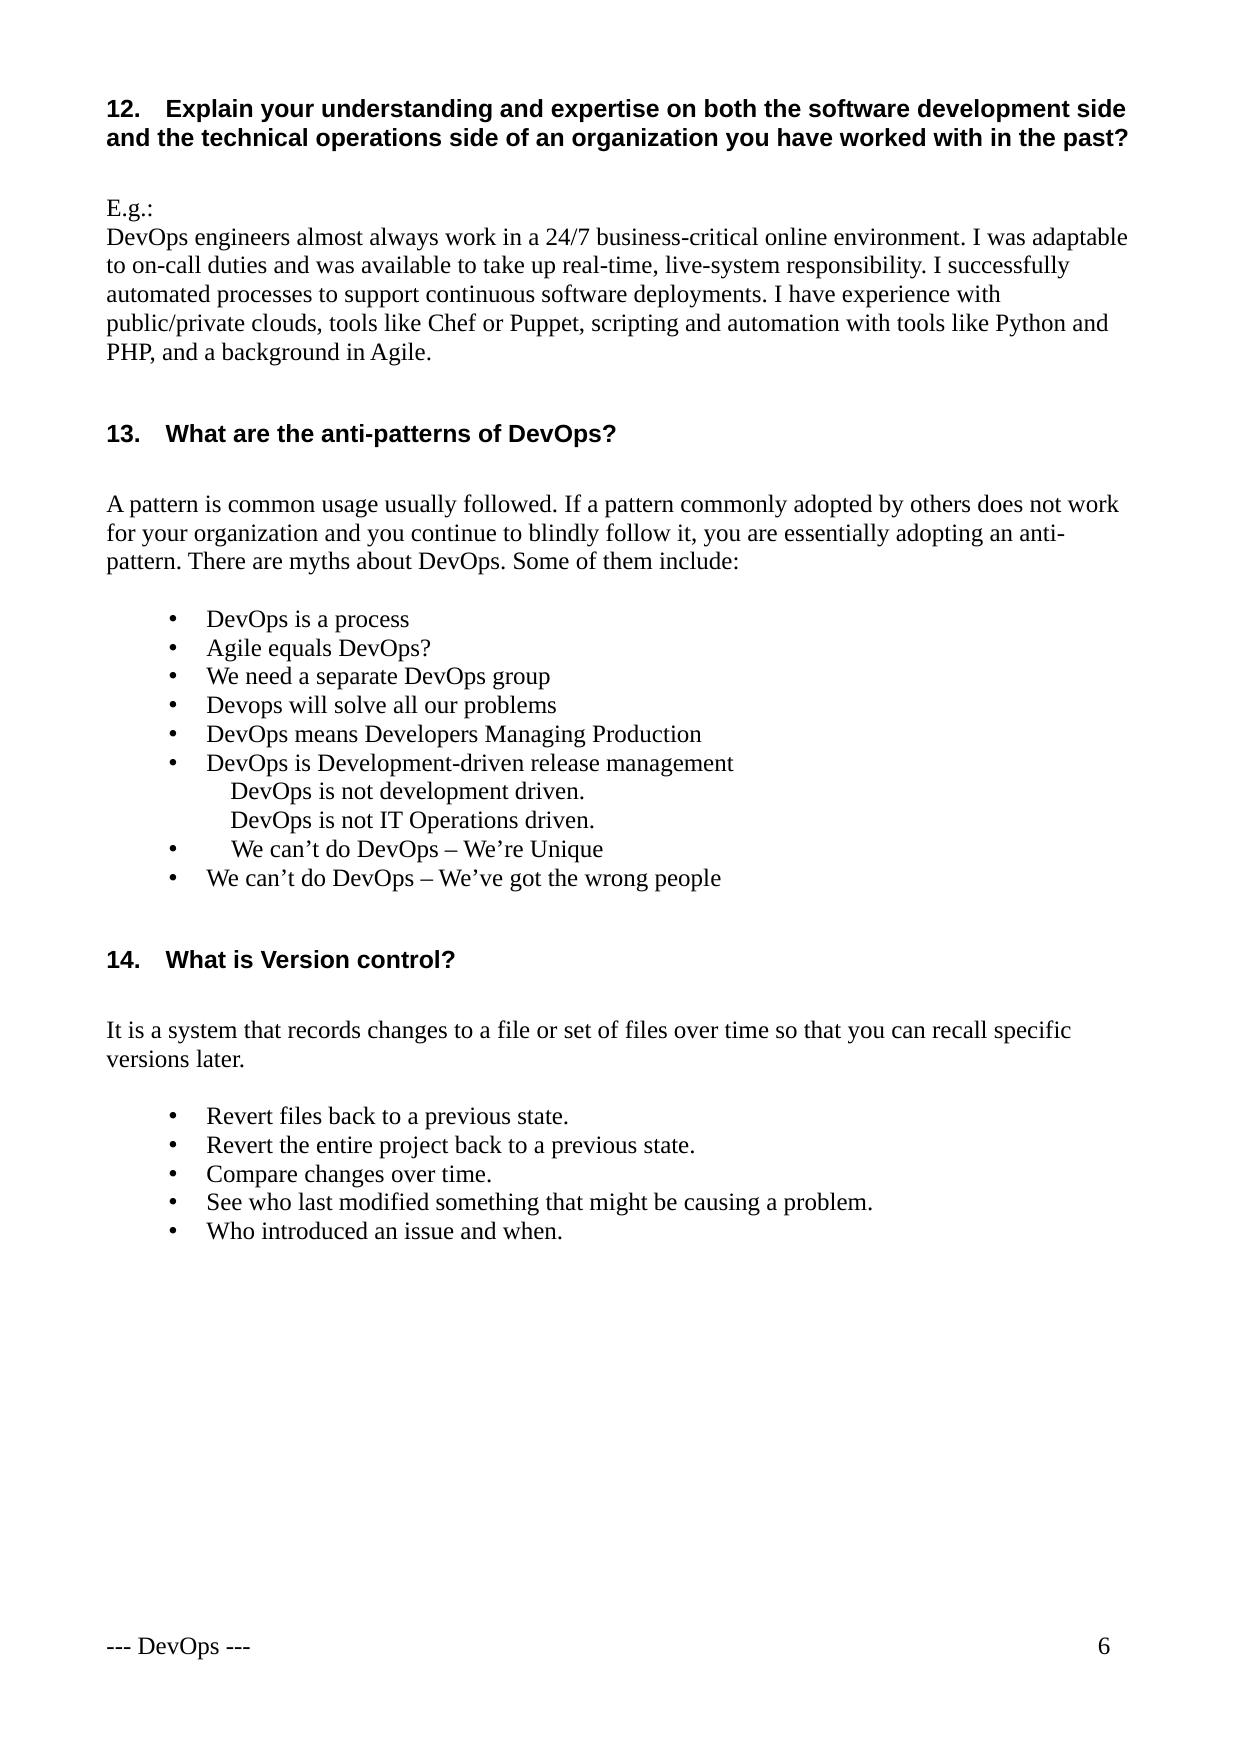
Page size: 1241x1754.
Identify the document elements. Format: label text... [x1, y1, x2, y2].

subtitle What is Version control? [106, 945, 1134, 974]
list We can’t do DevOps – We’ve got the wrong people [169, 863, 1134, 891]
list See who last modified something that might be causing a problem. [169, 1187, 1134, 1216]
text E.g.: [106, 193, 1134, 222]
text DevOps engineers almost always work in a 24/7 business-critical online environment. I was adaptable to on-call duties and was available to take up real-time, live-system responsibility. I successfully automated processes to support continuous software deployments. I have experience with public/private clouds, tools like Chef or Puppet, scripting and automation with tools like Python and PHP, and a background in Agile. [106, 222, 1134, 365]
list We need a separate DevOps group [169, 661, 1134, 690]
list DevOps means Developers Managing Production [169, 719, 1134, 748]
list Who introduced an issue and when. [169, 1216, 1134, 1245]
text A pattern is common usage usually followed. If a pattern commonly adopted by others does not work for your organization and you continue to blindly follow it, you are essentially adopting an anti-pattern. There are myths about DevOps. Some of them include: [106, 489, 1134, 575]
text It is a system that records changes to a file or set of files over time so that you can recall specific versions later. [106, 1015, 1134, 1072]
list Revert the entire project back to a previous state. [169, 1130, 1134, 1159]
text DevOps is not development driven. [180, 776, 1134, 805]
list DevOps is Development-driven release management [169, 748, 1134, 776]
list DevOps is a process [169, 604, 1134, 633]
list Revert files back to a previous state. [169, 1101, 1134, 1130]
text DevOps is not IT Operations driven. [180, 805, 1134, 834]
list Compare changes over time. [169, 1159, 1134, 1187]
subtitle Explain your understanding and expertise on both the software development side and the technical operations side of an organization you have worked with in the past? [106, 94, 1134, 152]
list Devops will solve all our problems [169, 690, 1134, 719]
subtitle What are the anti-patterns of DevOps? [106, 419, 1134, 448]
list We can’t do DevOps – We’re Unique [169, 834, 1134, 863]
list Agile equals DevOps? [169, 633, 1134, 661]
